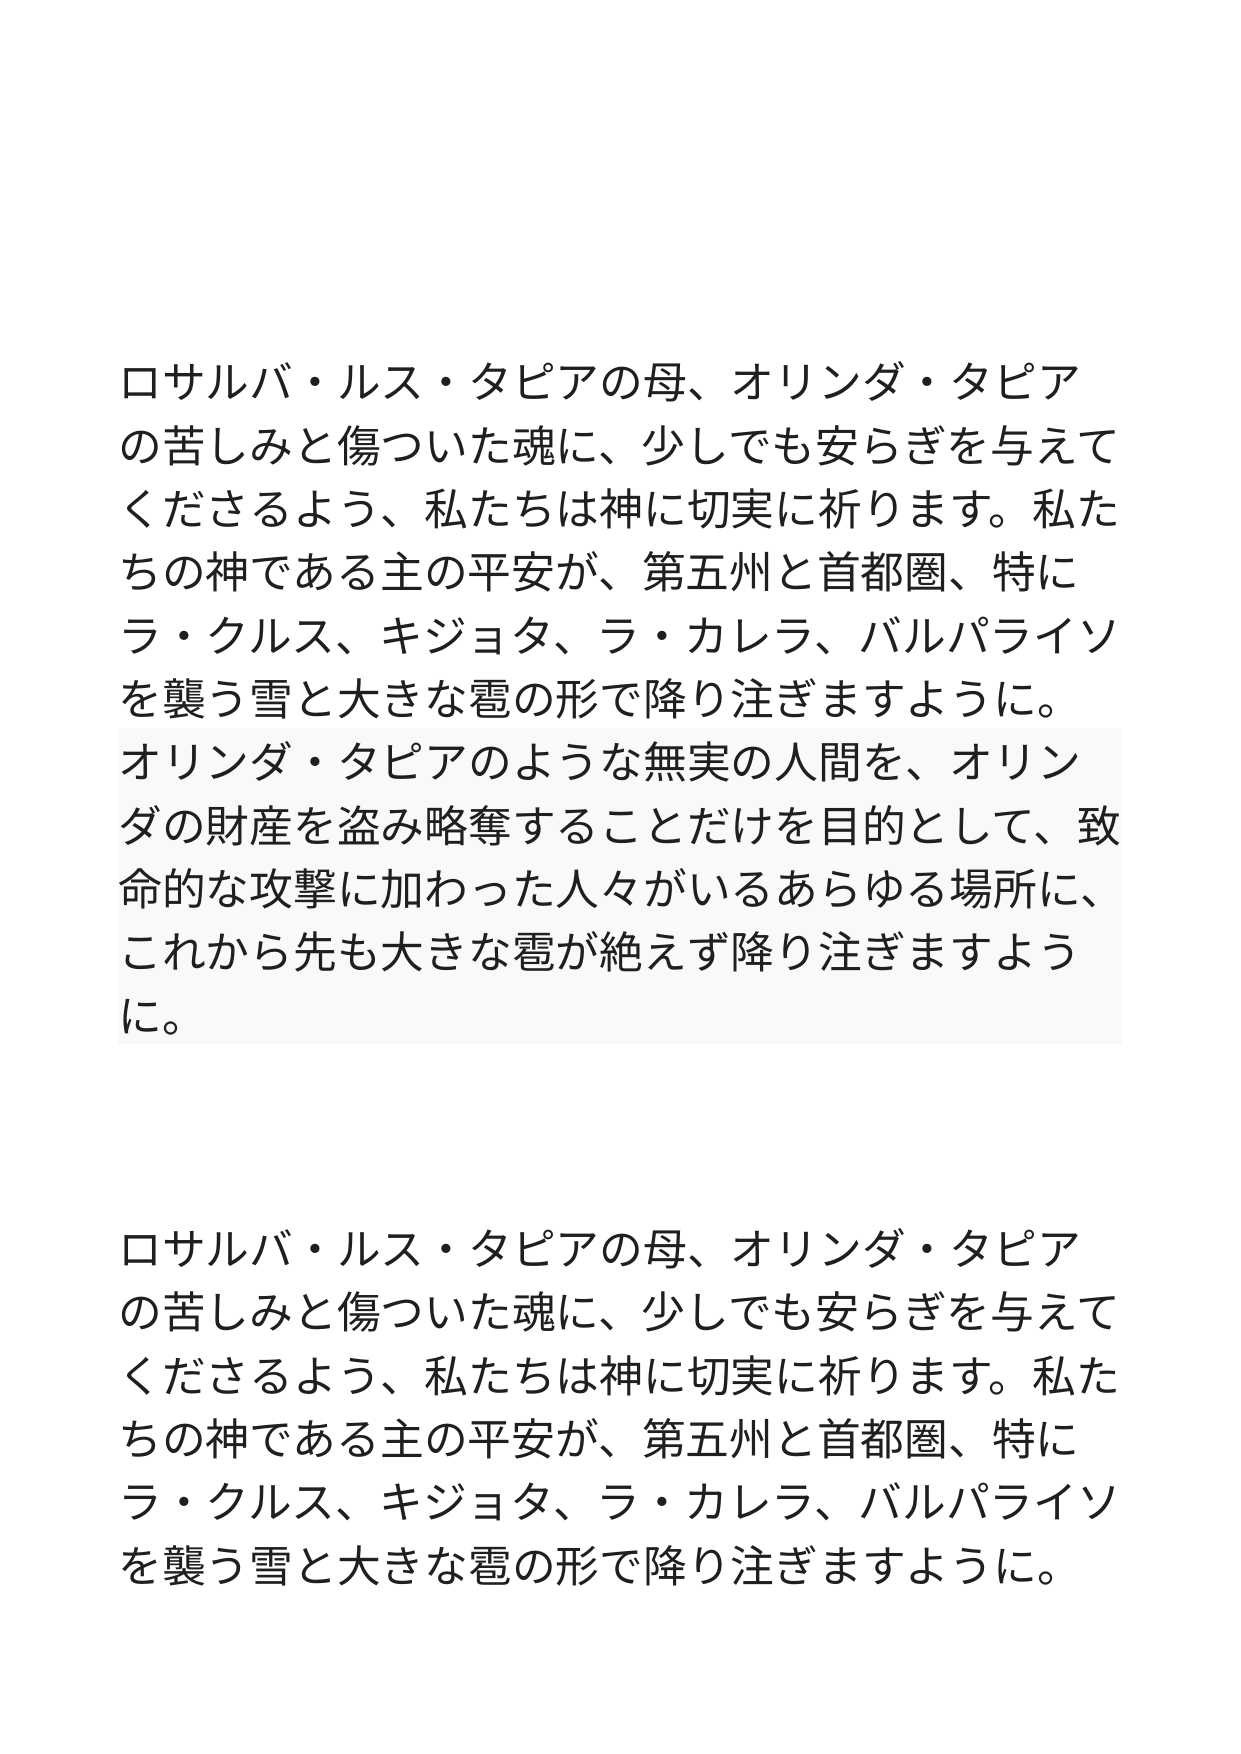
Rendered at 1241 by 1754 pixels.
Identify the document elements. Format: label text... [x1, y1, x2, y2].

text ロサルバ・ルス・タピアの母、オリンダ・タピアの苦しみと傷ついた魂に、少しでも安らぎを与えてくださるよう、私たちは神に切実に祈ります。私たちの神である主の平安が、第五州と首都圏、特にラ・クルス、キジョタ、ラ・カレラ、バルパライソを襲う雪と大きな雹の形で降り注ぎますように。 [118, 348, 1122, 728]
text オリンダ・タピアのような無実の人間を、オリンダの財産を盗み略奪することだけを目的として、致命的な攻撃に加わった人々がいるあらゆる場所に、これから先も大きな雹が絶えず降り注ぎますように。 [118, 728, 1122, 1044]
text ロサルバ・ルス・タピアの母、オリンダ・タピアの苦しみと傷ついた魂に、少しでも安らぎを与えてくださるよう、私たちは神に切実に祈ります。私たちの神である主の平安が、第五州と首都圏、特にラ・クルス、キジョタ、ラ・カレラ、バルパライソを襲う雪と大きな雹の形で降り注ぎますように。 [118, 1215, 1122, 1595]
